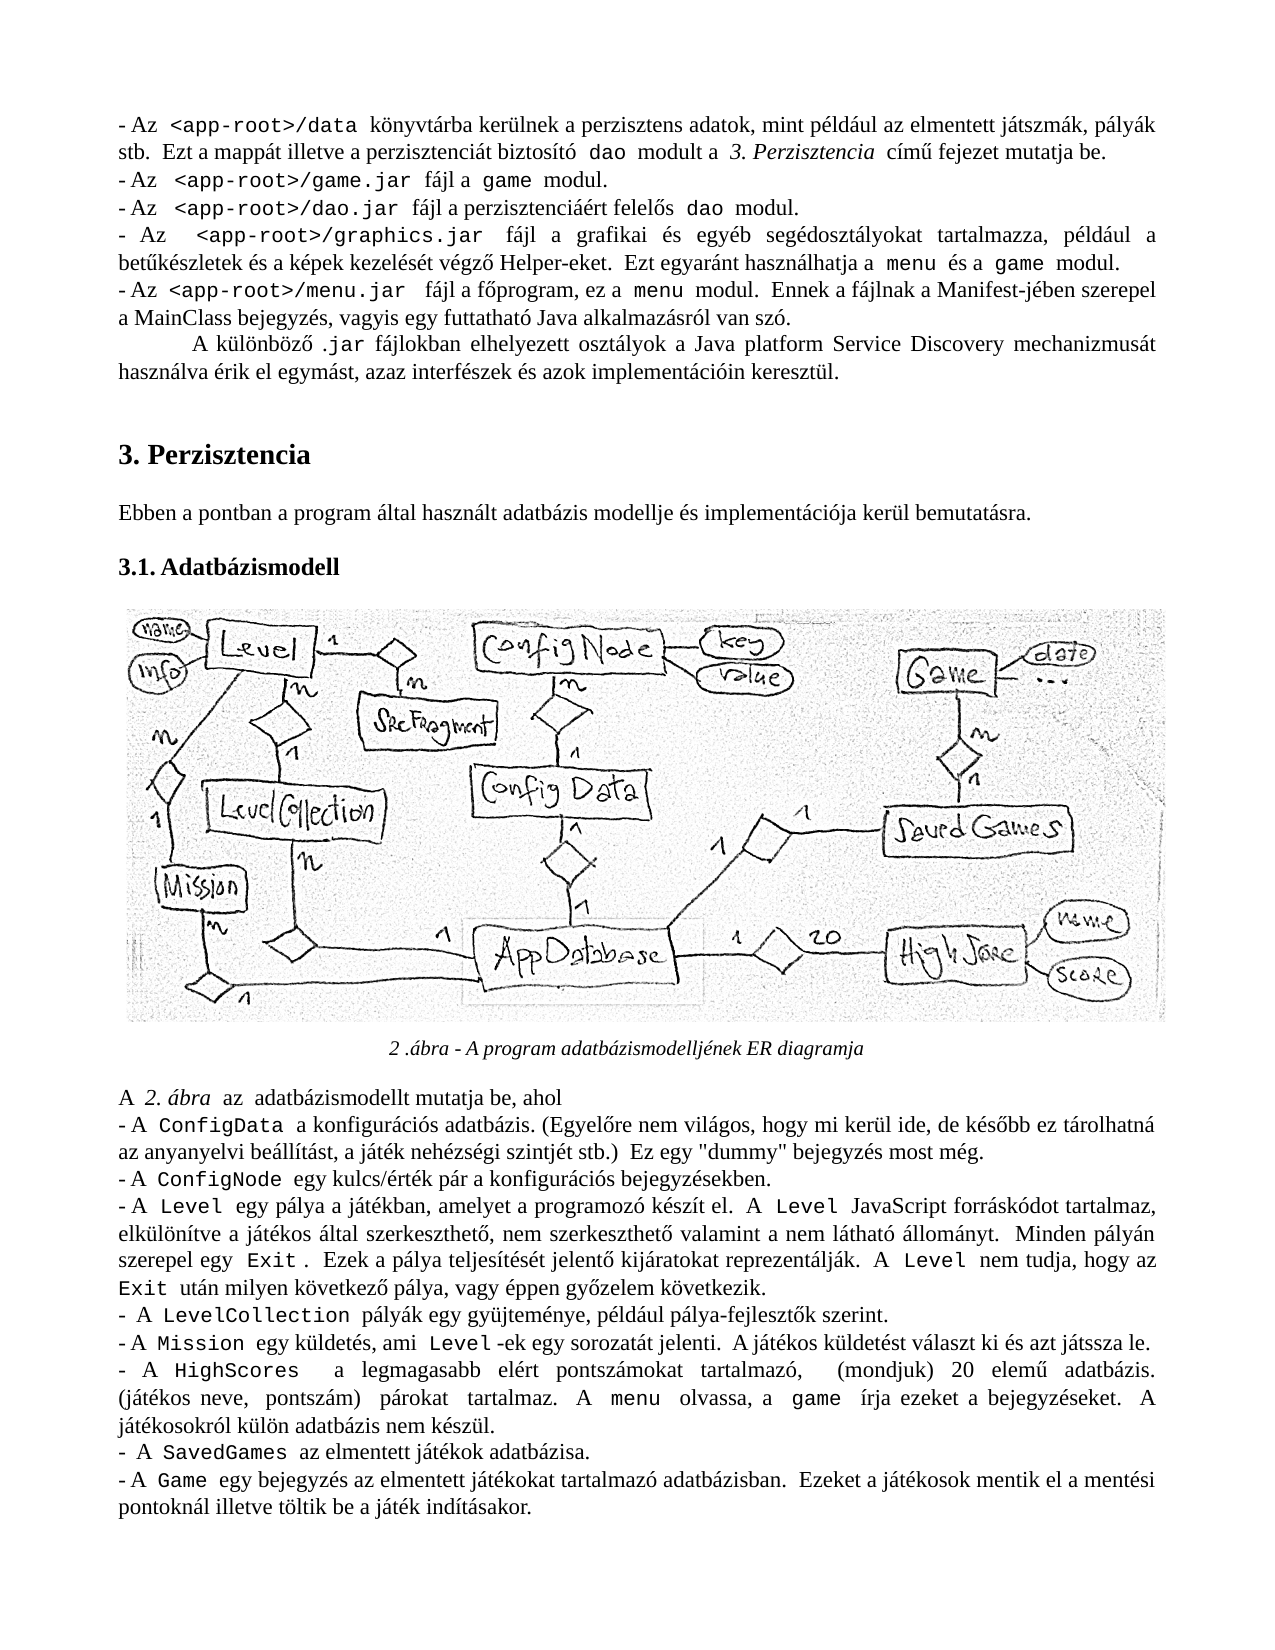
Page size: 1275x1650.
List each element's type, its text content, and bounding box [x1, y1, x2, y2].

text - A SavedGames az elmentett játékok adatbázisa. [118, 1438, 1157, 1466]
text Ebben a pontban a program által használt adatbázis modellje és implementációja kerül bemutatásra. [118, 499, 1157, 525]
text - A Level egy pálya a játékban, amelyet a programozó készít el. A Level JavaScript forráskódot tartalmaz, elkülönítve a játékos által szerkeszthető, nem szerkeszthető valamint a nem látható állományt. Minden pályán szerepel egy Exit . Ezek a pálya teljesítését jelentő kijáratokat reprezentálják. A Level nem tudja, hogy az Exit után milyen következő pálya, vagy éppen győzelem következik. [118, 1192, 1157, 1301]
text - A ConfigData a konfigurációs adatbázis. (Egyelőre nem világos, hogy mi kerül ide, de később ez tárolhatná az anyanyelvi beállítást, a játék nehézségi szintjét stb.) Ez egy "dummy" bejegyzés most még. [118, 1111, 1157, 1164]
text - Az <app-root>/game.jar fájl a game modul. [118, 166, 1157, 194]
text A 2. ábra az adatbázismodellt mutatja be, ahol [118, 1084, 1157, 1111]
text - A LevelCollection pályák egy gyüjteménye, például pálya-fejlesztők szerint. [118, 1301, 1157, 1329]
text 2 .ábra - A program adatbázismodelljének ER diagramja [118, 1036, 1157, 1060]
text - A ConfigNode egy kulcs/érték pár a konfigurációs bejegyzésekben. [118, 1164, 1157, 1192]
text - Az <app-root>/data könyvtárba kerülnek a perzisztens adatok, mint például az elmentett játszmák, pályák stb. Ezt a mappát illetve a perzisztenciát biztosító dao modult a 3. Perzisztencia című fejezet mutatja be. [118, 111, 1157, 166]
picture [126, 609, 1166, 1022]
text A különböző .jar fájlokban elhelyezett osztályok a Java platform Service Discovery mechanizmusát használva érik el egymást, azaz interfészek és azok implementációin keresztül. [118, 330, 1157, 384]
text - A Game egy bejegyzés az elmentett játékokat tartalmazó adatbázisban. Ezeket a játékosok mentik el a mentési pontoknál illetve töltik be a játék indításakor. [118, 1466, 1157, 1520]
text - A HighScores a legmagasabb elért pontszámokat tartalmazó, (mondjuk) 20 elemű adatbázis. (játékos neve, pontszám) párokat tartalmaz. A menu olvassa, a game írja ezeket a bejegyzéseket. A játékosokról külön adatbázis nem készül. [118, 1357, 1157, 1438]
text - A Mission egy küldetés, ami Level -ek egy sorozatát jelenti. A játékos küldetést választ ki és azt játssza le. [118, 1329, 1157, 1357]
text - Az <app-root>/graphics.jar fájl a grafikai és egyéb segédosztályokat tartalmazza, például a betűkészletek és a képek kezelését végző Helper-eket. Ezt egyaránt használhatja a menu és a game modul. [118, 221, 1157, 276]
text - Az <app-root>/dao.jar fájl a perzisztenciáért felelős dao modul. [118, 194, 1157, 221]
text - Az <app-root>/menu.jar fájl a főprogram, ez a menu modul. Ennek a fájlnak a Manifest-jében szerepel a MainClass bejegyzés, vagyis egy futtatható Java alkalmazásról van szó. [118, 276, 1157, 330]
text 3. Perzisztencia [118, 437, 1157, 470]
text 3.1. Adatbázismodell [118, 552, 1157, 581]
